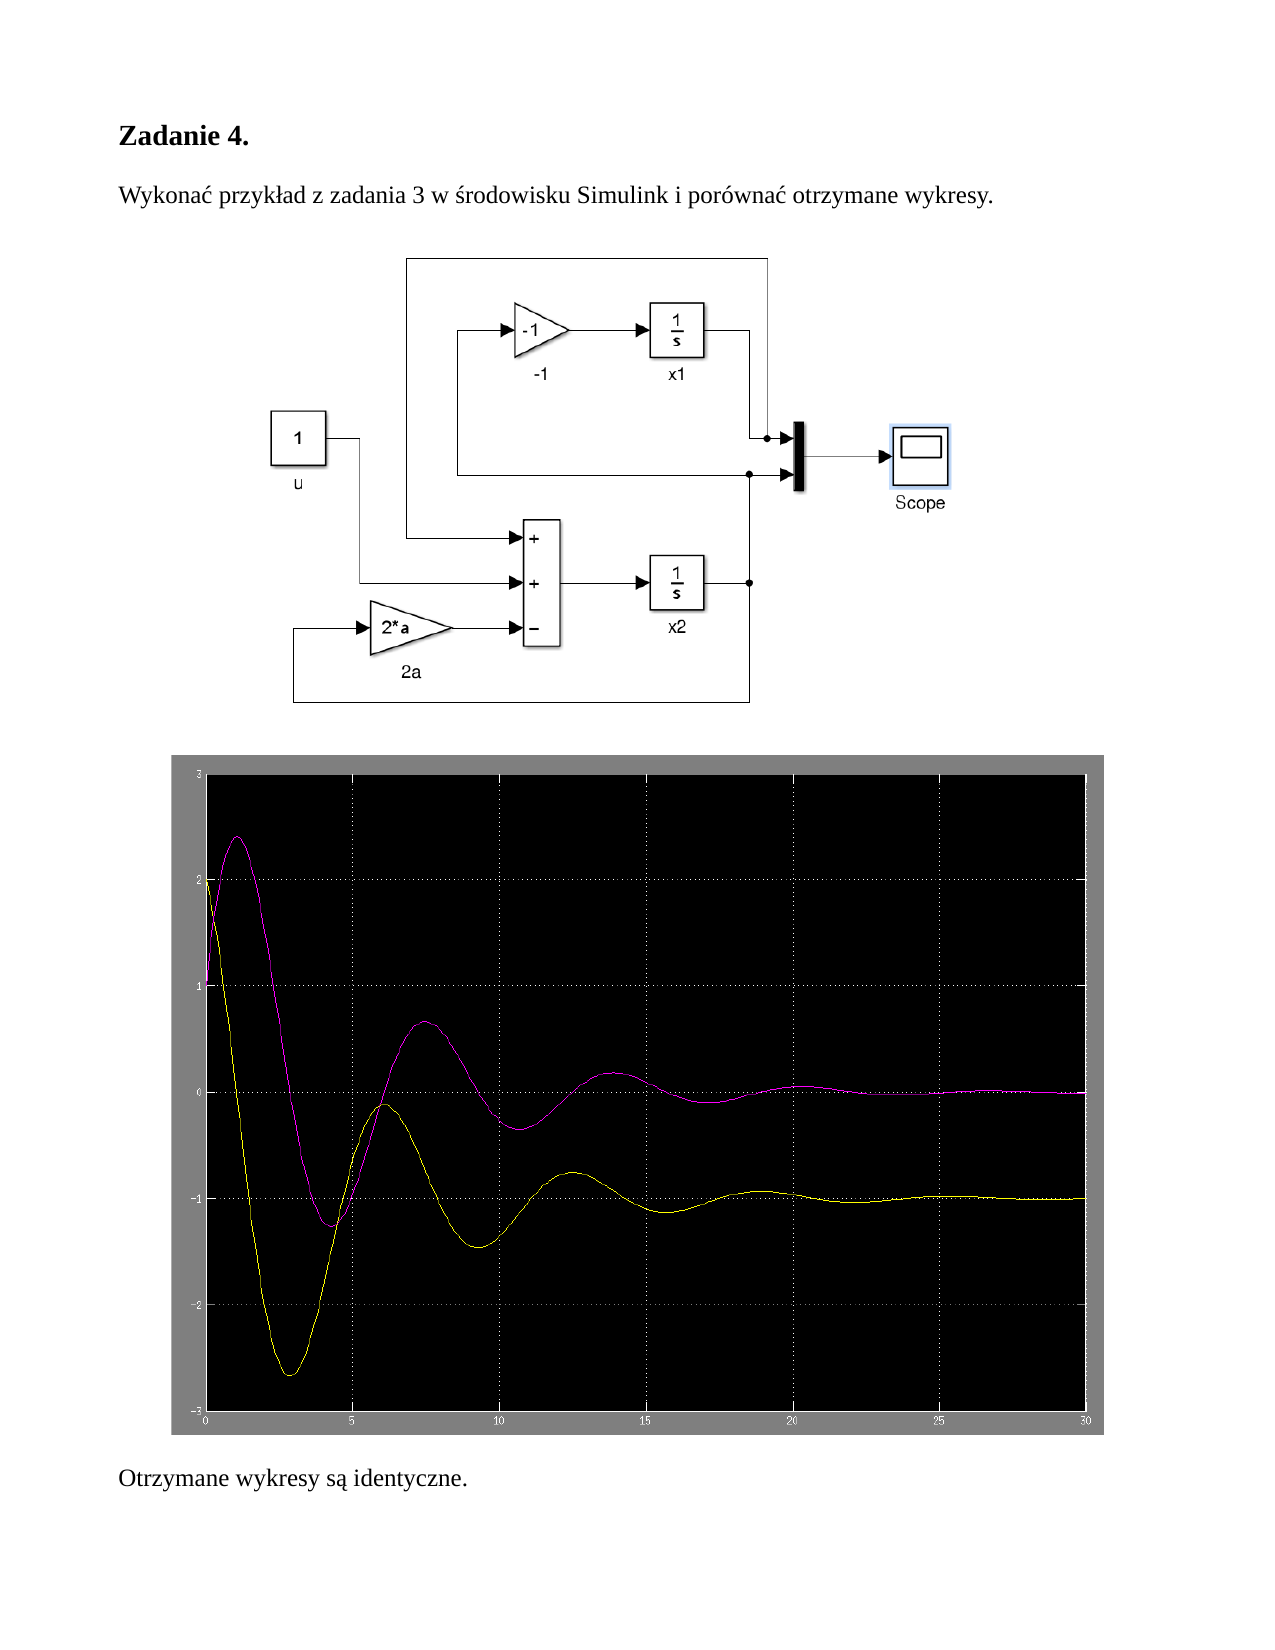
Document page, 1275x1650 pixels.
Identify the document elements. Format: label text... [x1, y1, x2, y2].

picture [256, 228, 975, 718]
text Wykonać przykład z zadania 3 w środowisku Simulink i porównać otrzymane wykresy. [118, 180, 1157, 209]
picture [171, 755, 1104, 1435]
text Zadanie 4. [118, 118, 1157, 152]
text Otrzymane wykresy są identyczne. [118, 1463, 1157, 1492]
